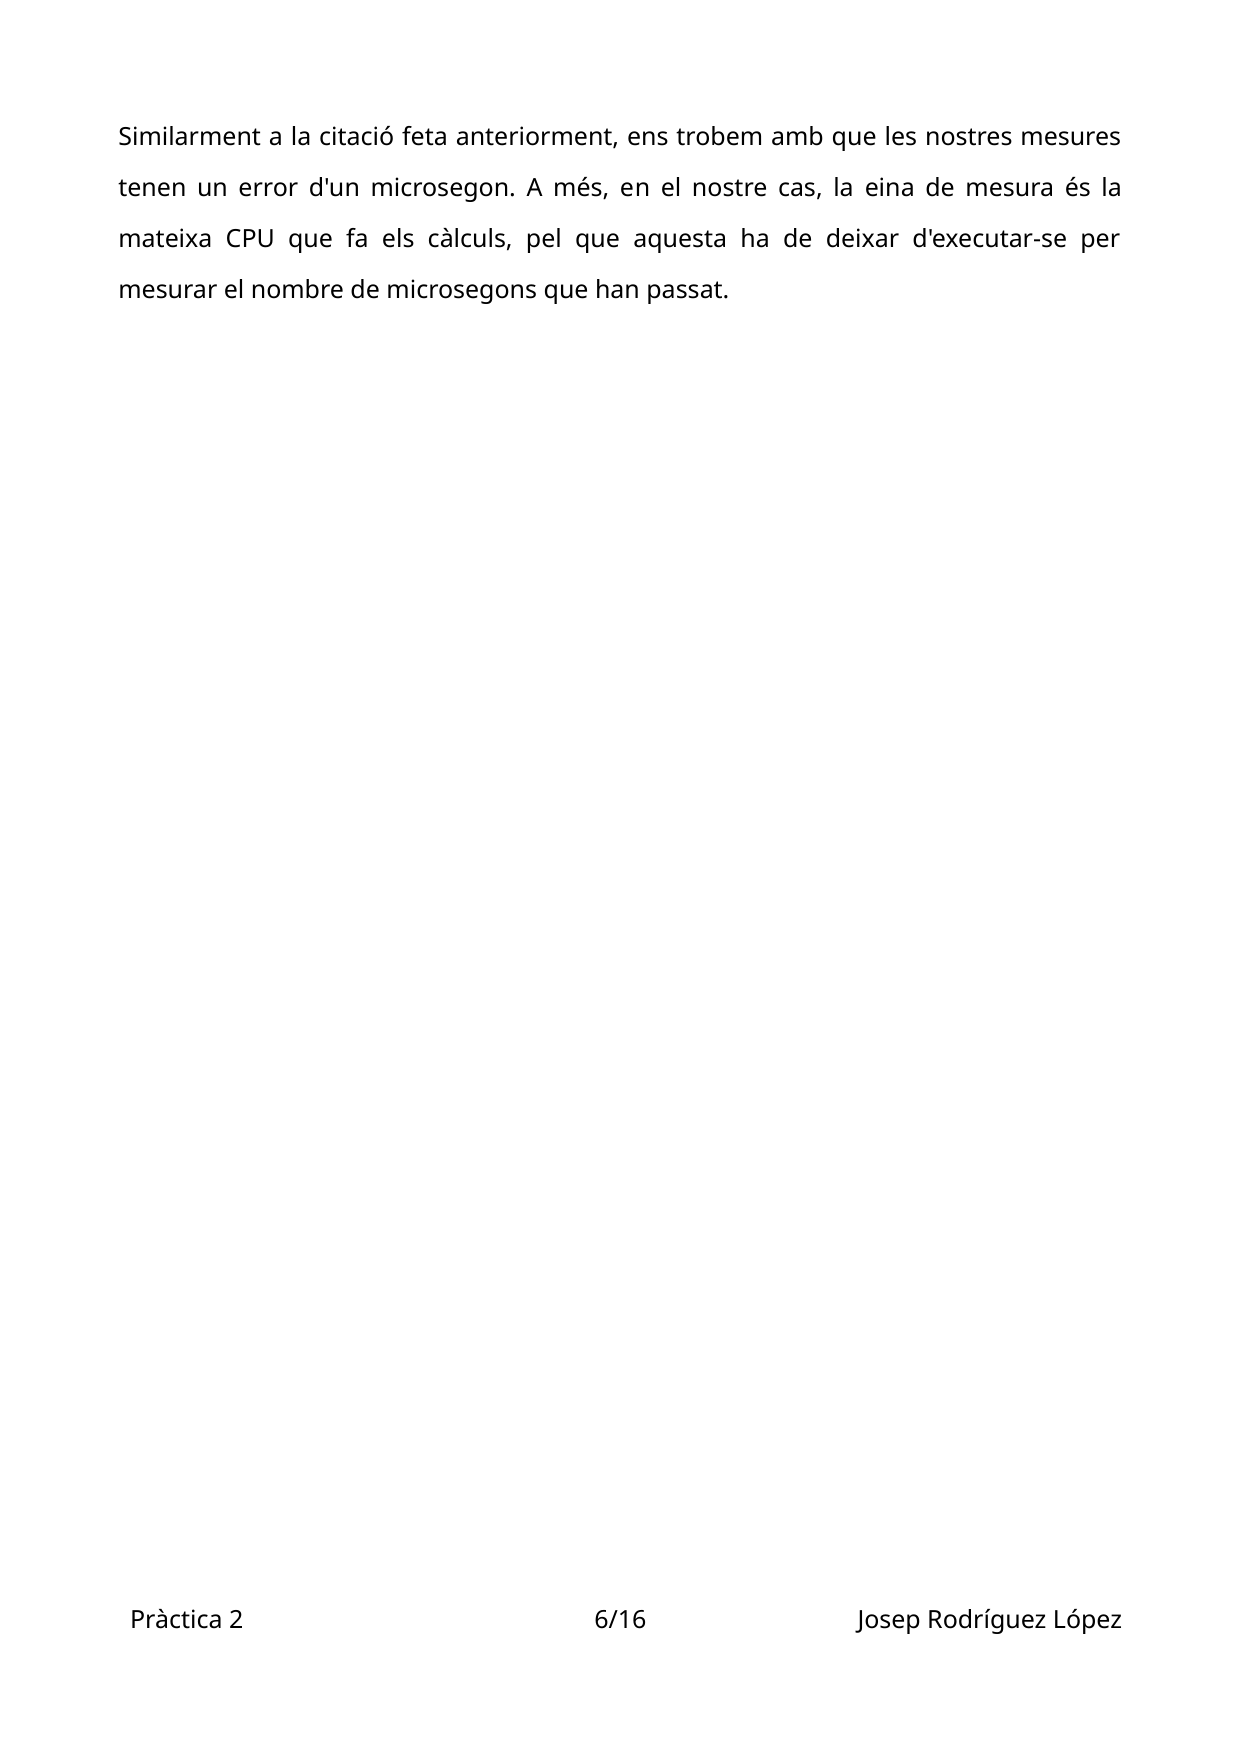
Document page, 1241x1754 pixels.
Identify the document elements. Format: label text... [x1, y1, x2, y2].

text Similarment a la citació feta anteriorment, ens trobem amb que les nostres mesures tenen un error d'un microsegon. A més, en el nostre cas, la eina de mesura és la mateixa CPU que fa els càlculs, pel que aquesta ha de deixar d'executar-se per mesurar el nombre de microsegons que han passat. [118, 118, 1122, 305]
